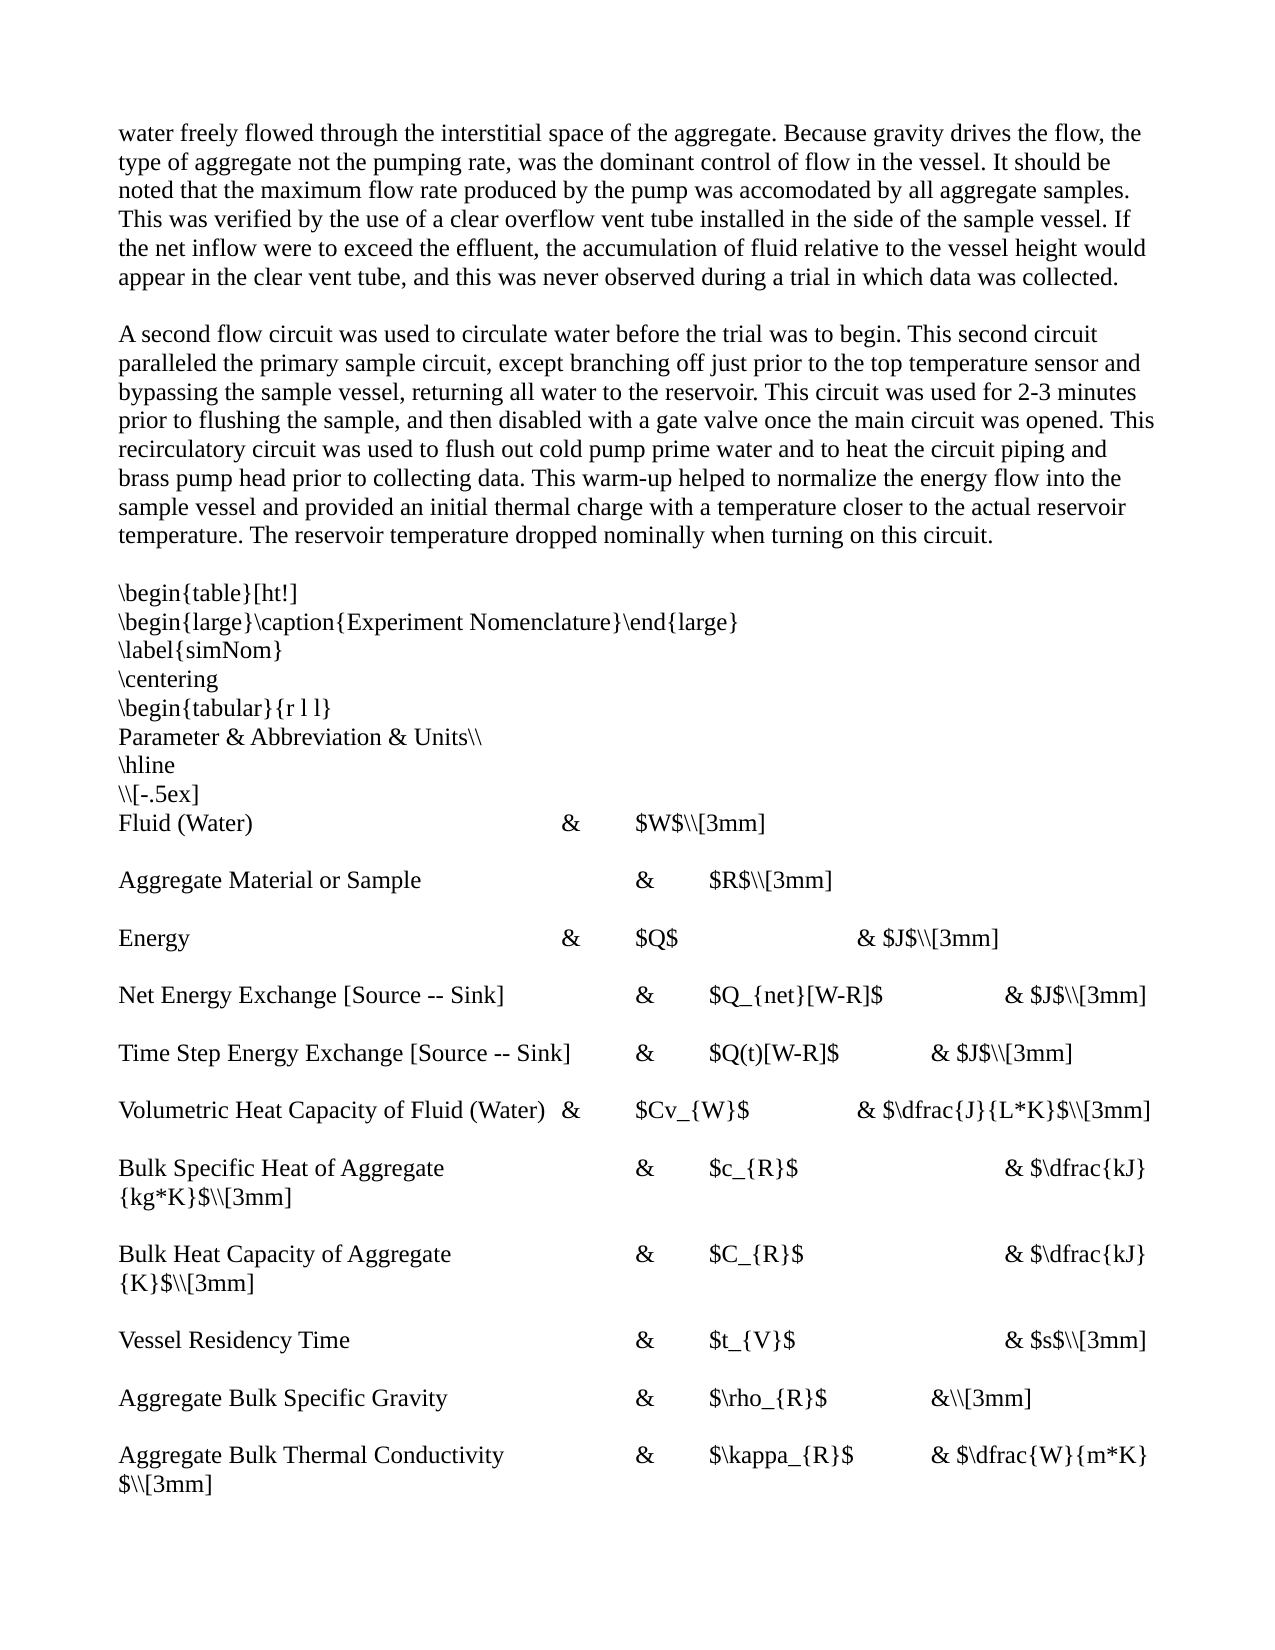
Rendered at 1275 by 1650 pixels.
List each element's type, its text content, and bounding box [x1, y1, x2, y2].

text Energy & $Q$ & $J$\\[3mm] [118, 923, 1157, 952]
text Parameter & Abbreviation & Units\\ [118, 722, 1157, 751]
text \centering [118, 664, 1157, 693]
text Aggregate Material or Sample & $R$\\[3mm] [118, 866, 1157, 894]
text Fluid (Water) & $W$\\[3mm] [118, 808, 1157, 837]
text water freely flowed through the interstitial space of the aggregate. Because gravity drives the flow, the type of aggregate not the pumping rate, was the dominant control of flow in the vessel. It should be noted that the maximum flow rate produced by the pump was accomodated by all aggregate samples. This was verified by the use of a clear overflow vent tube installed in the side of the sample vessel. If the net inflow were to exceed the effluent, the accumulation of fluid relative to the vessel height would appear in the clear vent tube, and this was never observed during a trial in which data was collected. [118, 118, 1157, 291]
text Volumetric Heat Capacity of Fluid (Water) & $Cv_{W}$ & $\dfrac{J}{L*K}$\\[3mm] [118, 1096, 1157, 1124]
text \begin{large}\caption{Experiment Nomenclature}\end{large} [118, 607, 1157, 636]
text \hline [118, 751, 1157, 779]
text \label{simNom} [118, 636, 1157, 664]
text \begin{tabular}{r l l} [118, 693, 1157, 722]
text Net Energy Exchange [Source -- Sink] & $Q_{net}[W-R]$ & $J$\\[3mm] [118, 981, 1157, 1009]
text Aggregate Bulk Thermal Conductivity & $\kappa_{R}$ & $\dfrac{W}{m*K}$\\[3mm] [118, 1441, 1157, 1498]
text \\[-.5ex] [118, 779, 1157, 808]
text Vessel Residency Time & $t_{V}$ & $s$\\[3mm] [118, 1326, 1157, 1354]
text \begin{table}[ht!] [118, 578, 1157, 607]
text Bulk Specific Heat of Aggregate & $c_{R}$ & $\dfrac{kJ}{kg*K}$\\[3mm] [118, 1153, 1157, 1211]
text Bulk Heat Capacity of Aggregate & $C_{R}$ & $\dfrac{kJ}{K}$\\[3mm] [118, 1239, 1157, 1297]
text A second flow circuit was used to circulate water before the trial was to begin. This second circuit paralleled the primary sample circuit, except branching off just prior to the top temperature sensor and bypassing the sample vessel, returning all water to the reservoir. This circuit was used for 2-3 minutes prior to flushing the sample, and then disabled with a gate valve once the main circuit was opened. This recirculatory circuit was used to flush out cold pump prime water and to heat the circuit piping and brass pump head prior to collecting data. This warm-up helped to normalize the energy flow into the sample vessel and provided an initial thermal charge with a temperature closer to the actual reservoir temperature. The reservoir temperature dropped nominally when turning on this circuit. [118, 319, 1157, 549]
text Aggregate Bulk Specific Gravity & $\rho_{R}$ &\\[3mm] [118, 1383, 1157, 1412]
text Time Step Energy Exchange [Source -- Sink] & $Q(t)[W-R]$ & $J$\\[3mm] [118, 1038, 1157, 1067]
